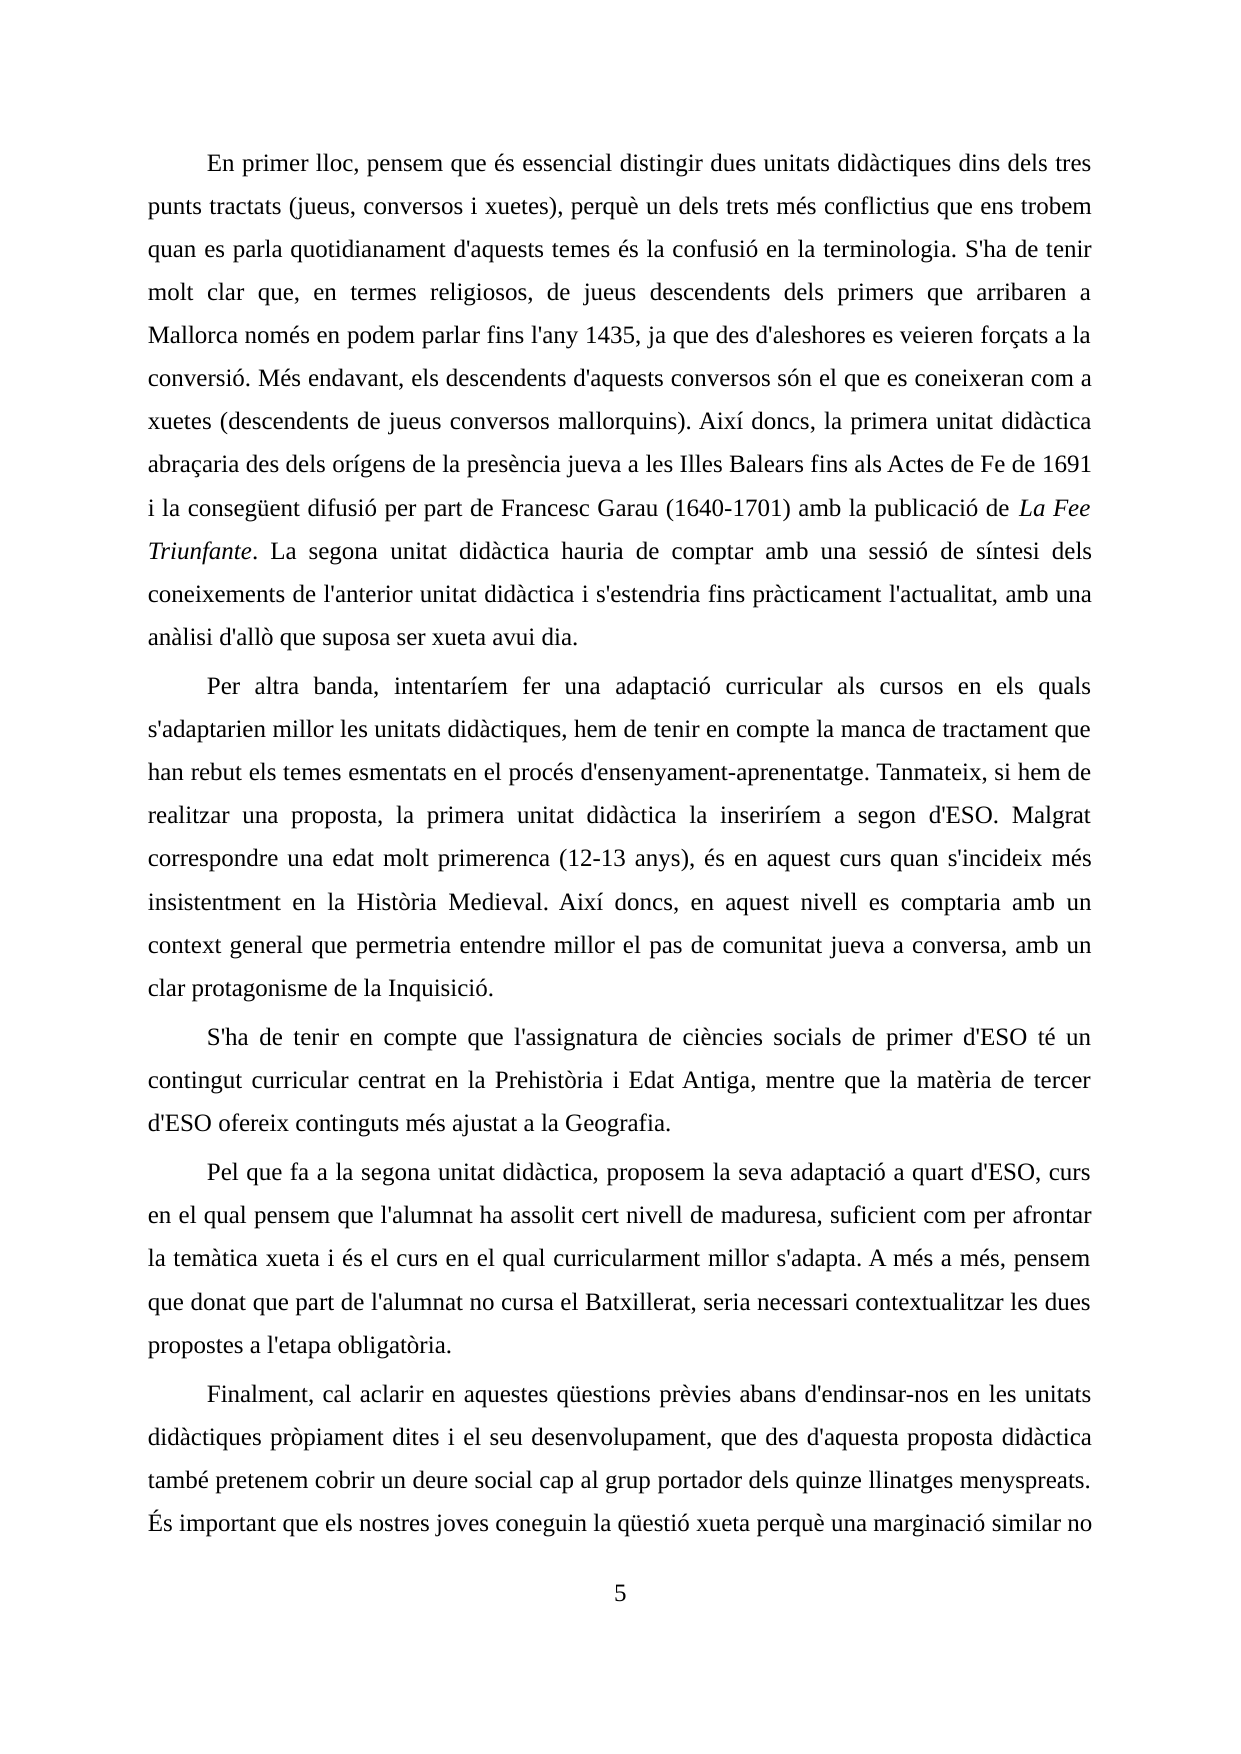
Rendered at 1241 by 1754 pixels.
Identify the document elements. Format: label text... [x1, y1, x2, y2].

text S'ha de tenir en compte que l'assignatura de ciències socials de primer d'ESO té un contingut curricular centrat en la Prehistòria i Edat Antiga, mentre que la matèria de tercer d'ESO ofereix continguts més ajustat a la Geografia. [148, 1022, 1093, 1137]
text Finalment, cal aclarir en aquestes qüestions prèvies abans d'endinsar-nos en les unitats didàctiques pròpiament dites i el seu desenvolupament, que des d'aquesta proposta didàctica també pretenem cobrir un deure social cap al grup portador dels quinze llinatges menyspreats. És important que els nostres joves coneguin la qüestió xueta perquè una marginació similar no [148, 1379, 1093, 1537]
text Per altra banda, intentaríem fer una adaptació curricular als cursos en els quals s'adaptarien millor les unitats didàctiques, hem de tenir en compte la manca de tractament que han rebut els temes esmentats en el procés d'ensenyament-aprenentatge. Tanmateix, si hem de realitzar una proposta, la primera unitat didàctica la inseriríem a segon d'ESO. Malgrat correspondre una edat molt primerenca (12-13 anys), és en aquest curs quan s'incideix més insistentment en la Història Medieval. Així doncs, en aquest nivell es comptaria amb un context general que permetria entendre millor el pas de comunitat jueva a conversa, amb un clar protagonisme de la Inquisició. [148, 671, 1093, 1002]
text En primer lloc, pensem que és essencial distingir dues unitats didàctiques dins dels tres punts tractats (jueus, conversos i xuetes), perquè un dels trets més conflictius que ens trobem quan es parla quotidianament d'aquests temes és la confusió en la terminologia. S'ha de tenir molt clar que, en termes religiosos, de jueus descendents dels primers que arribaren a Mallorca només en podem parlar fins l'any 1435, ja que des d'aleshores es veieren forçats a la conversió. Més endavant, els descendents d'aquests conversos són el que es coneixeran com a xuetes (descendents de jueus conversos mallorquins). Així doncs, la primera unitat didàctica abraçaria des dels orígens de la presència jueva a les Illes Balears fins als Actes de Fe de 1691 i la consegüent difusió per part de Francesc Garau (1640-1701) amb la publicació de La Fee Triunfante. La segona unitat didàctica hauria de comptar amb una sessió de síntesi dels coneixements de l'anterior unitat didàctica i s'estendria fins pràcticament l'actualitat, amb una anàlisi d'allò que suposa ser xueta avui dia. [148, 148, 1093, 651]
text Pel que fa a la segona unitat didàctica, proposem la seva adaptació a quart d'ESO, curs en el qual pensem que l'alumnat ha assolit cert nivell de maduresa, suficient com per afrontar la temàtica xueta i és el curs en el qual curricularment millor s'adapta. A més a més, pensem que donat que part de l'alumnat no cursa el Batxillerat, seria necessari contextualitzar les dues propostes a l'etapa obligatòria. [148, 1157, 1093, 1358]
